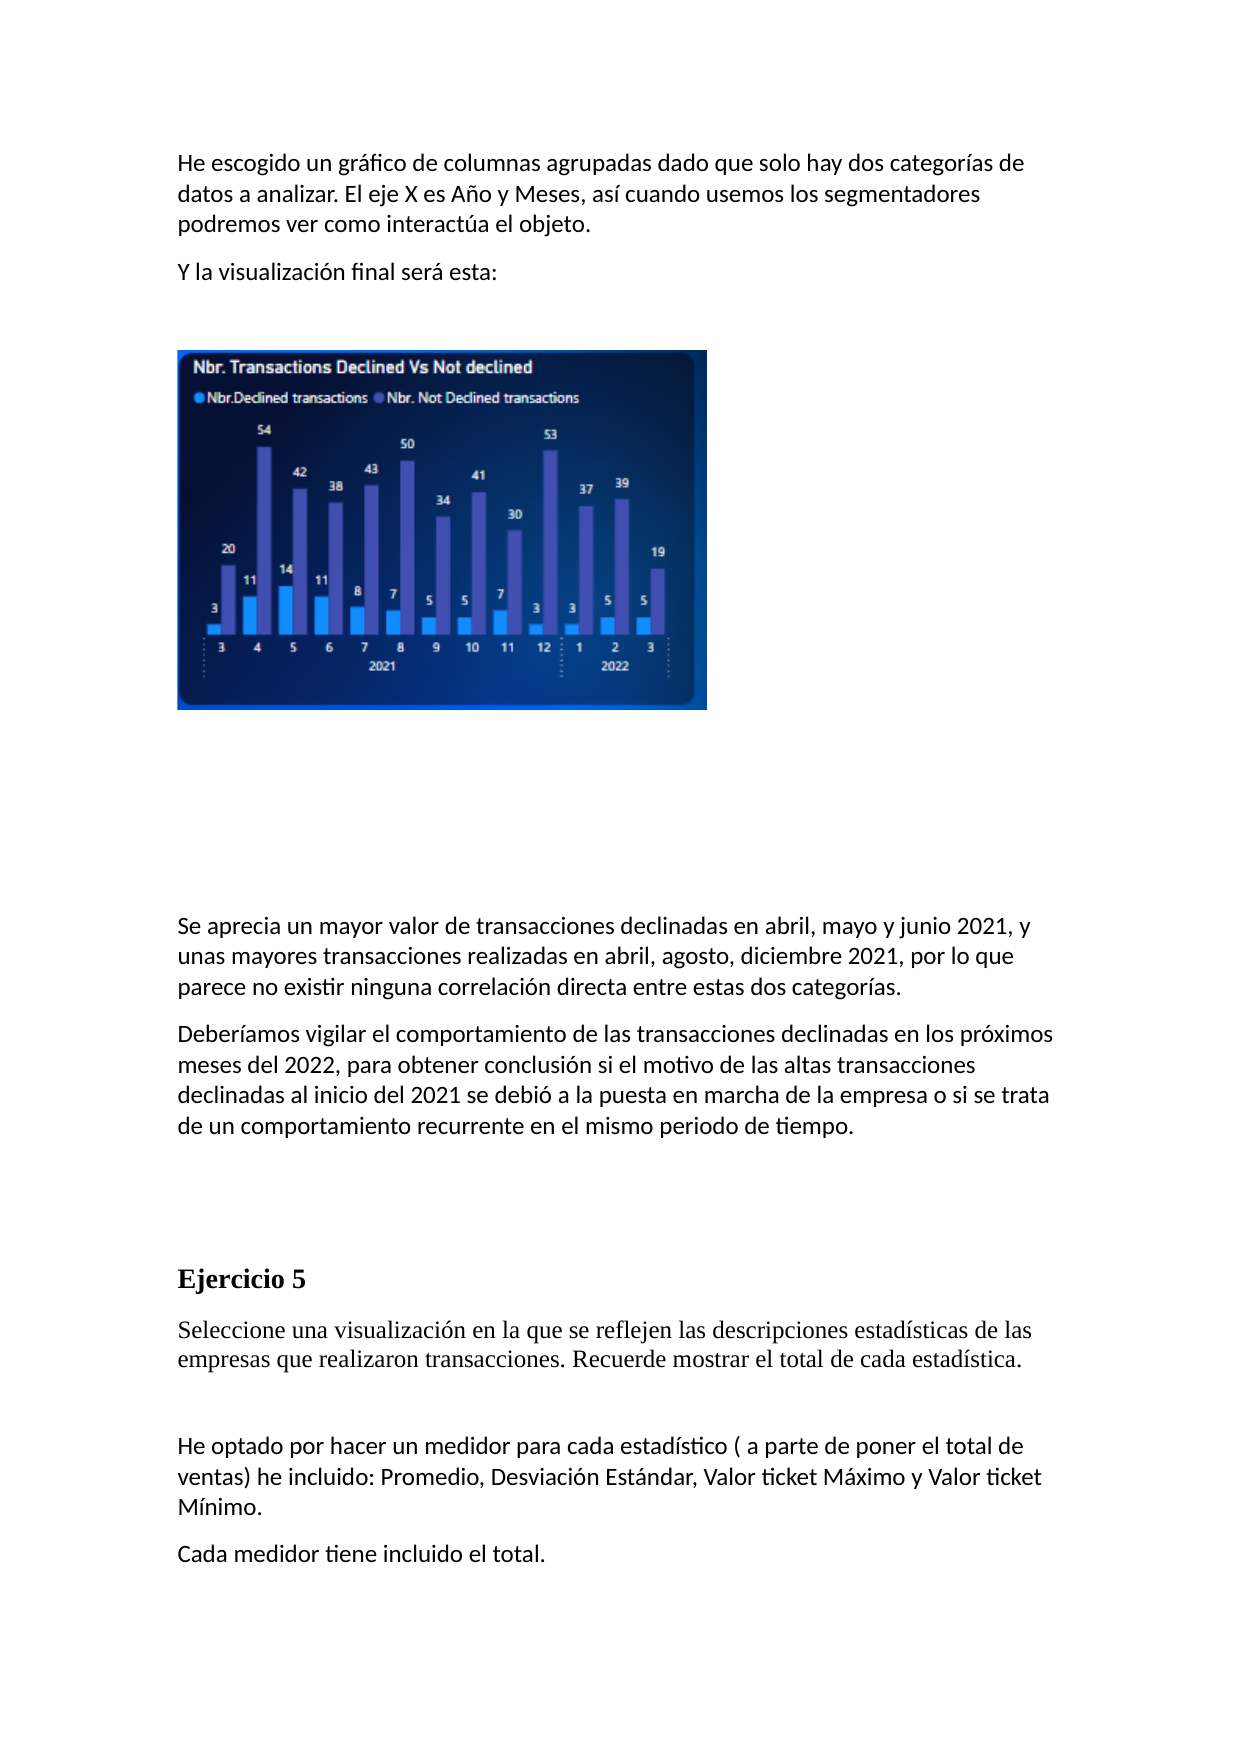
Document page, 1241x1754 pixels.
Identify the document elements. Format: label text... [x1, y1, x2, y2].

text Se aprecia un mayor valor de transacciones declinadas en abril, mayo y junio 2021, y unas mayores transacciones realizadas en abril, agosto, diciembre 2021, por lo que parece no existir ninguna correlación directa entre estas dos categorías. [177, 910, 1063, 1002]
text Cada medidor tiene incluido el total. [177, 1538, 1063, 1569]
text He escogido un gráfico de columnas agrupadas dado que solo hay dos categorías de datos a analizar. El eje X es Año y Meses, así cuando usemos los segmentadores podremos ver como interactúa el objeto. [177, 148, 1063, 239]
subtitle Ejercicio 5 [177, 1262, 1063, 1294]
text He optado por hacer un medidor para cada estadístico ( a parte de poner el total de ventas) he incluido: Promedio, Desviación Estándar, Valor ticket Máximo y Valor ticket Mínimo. [177, 1430, 1063, 1522]
text Seleccione una visualización en la que se reflejen las descripciones estadísticas de las empresas que realizaron transacciones. Recuerde mostrar el total de cada estadística. [177, 1315, 1063, 1372]
text Deberíamos vigilar el comportamiento de las transacciones declinadas en los próximos meses del 2022, para obtener conclusión si el motivo de las altas transacciones declinadas al inicio del 2021 se debió a la puesta en marcha de la empresa o si se trata de un comportamiento recurrente en el mismo periodo de tiempo. [177, 1018, 1063, 1140]
text Y la visualización final será esta: [177, 256, 1063, 286]
